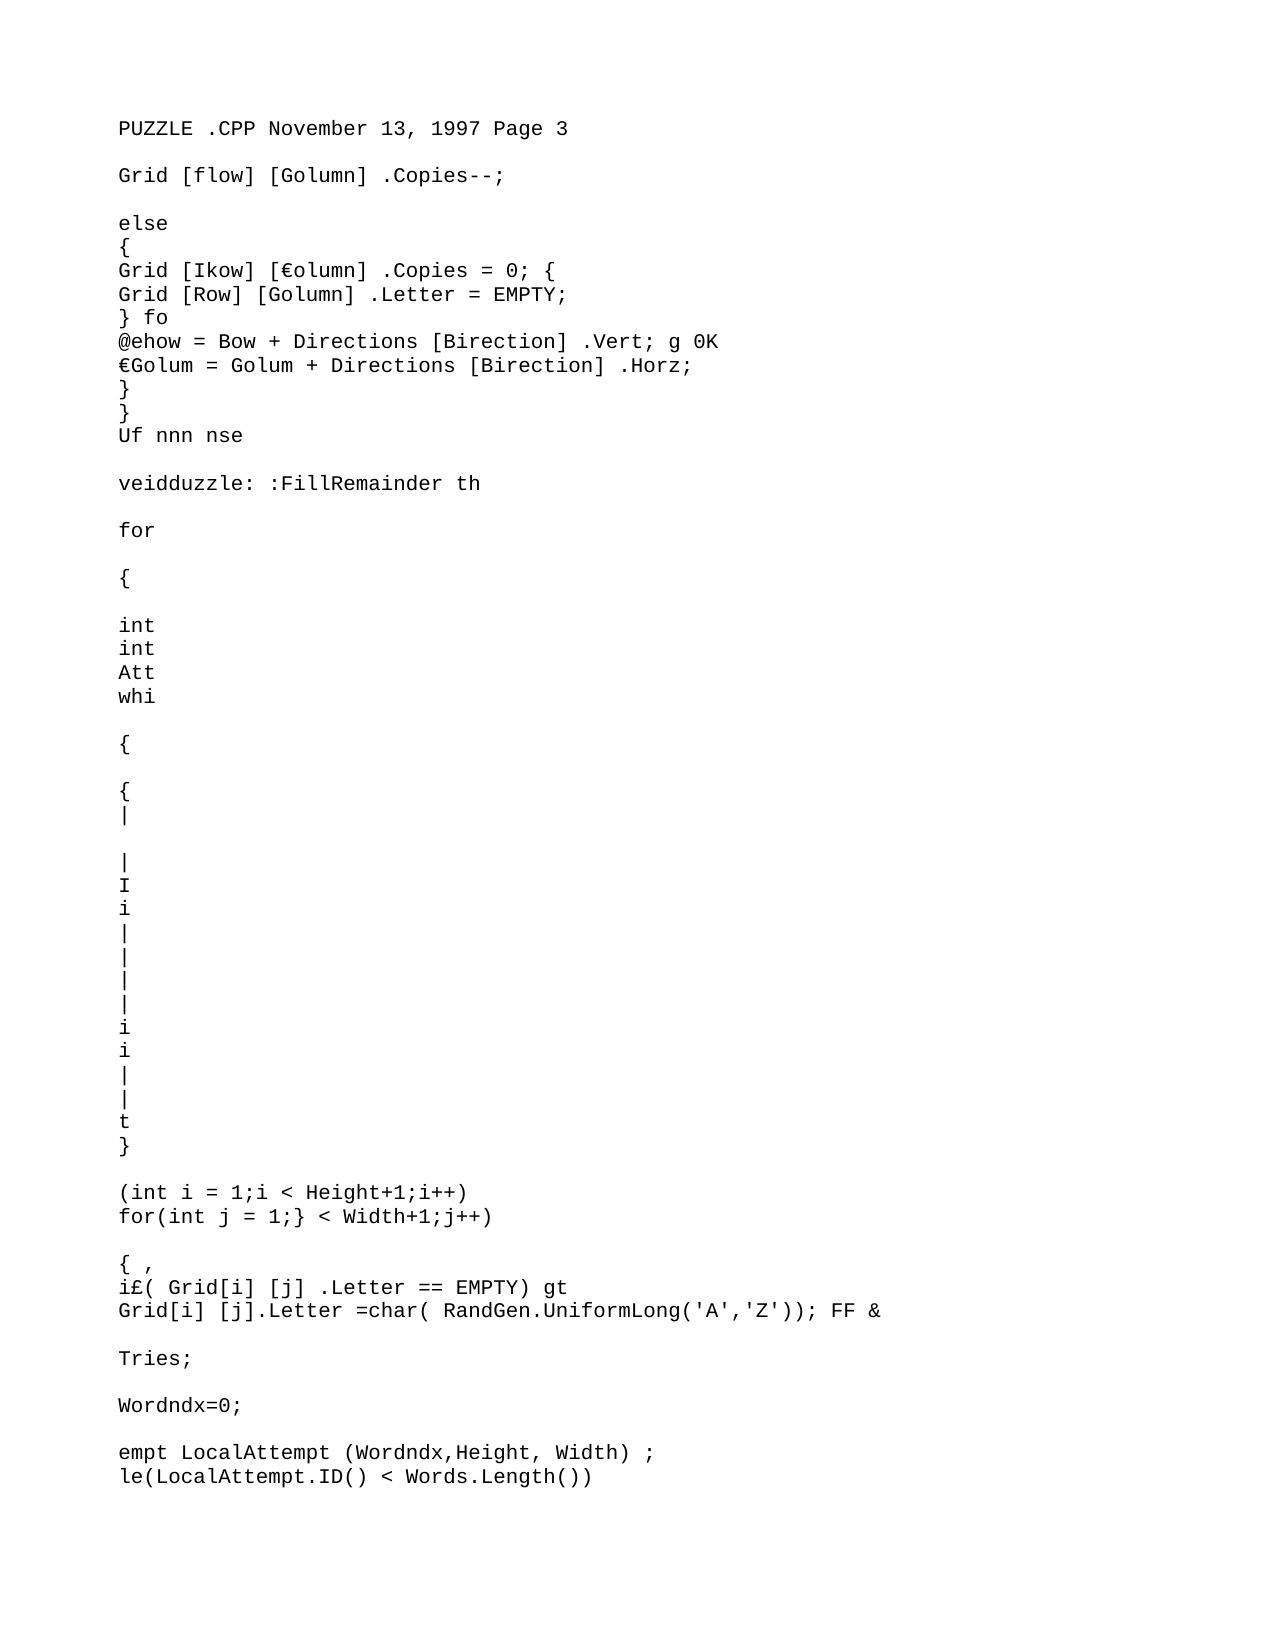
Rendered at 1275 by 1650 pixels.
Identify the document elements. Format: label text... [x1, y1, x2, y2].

text i [118, 898, 1157, 922]
text | [118, 993, 1157, 1017]
text Grid [Ikow] [€olumn] .Copies = 0; { [118, 260, 1157, 284]
text Grid [flow] [Golumn] .Copies--; [118, 165, 1157, 189]
text | [118, 851, 1157, 875]
text whi [118, 686, 1157, 709]
text { [118, 733, 1157, 757]
text (int i = 1;i < Height+1;i++) [118, 1182, 1157, 1206]
text int [118, 638, 1157, 662]
text Uf nnn nse [118, 426, 1157, 449]
text €Golum = Golum + Directions [Birection] .Horz; [118, 354, 1157, 378]
text Grid[i] [j].Letter =char( RandGen.UniformLong('A','Z')); FF & [118, 1300, 1157, 1324]
text else [118, 213, 1157, 236]
text | [118, 1064, 1157, 1088]
text Att [118, 662, 1157, 686]
text @ehow = Bow + Directions [Birection] .Vert; g 0K [118, 331, 1157, 354]
text } [118, 1135, 1157, 1158]
text le(LocalAttempt.ID() < Words.Length()) [118, 1466, 1157, 1489]
text i [118, 1017, 1157, 1040]
text t [118, 1111, 1157, 1135]
text for [118, 520, 1157, 544]
text | [118, 1088, 1157, 1111]
text | [118, 946, 1157, 969]
text { , [118, 1253, 1157, 1277]
text { [118, 567, 1157, 591]
text i [118, 1040, 1157, 1064]
text Wordndx=0; [118, 1395, 1157, 1419]
text I [118, 875, 1157, 898]
text Tries; [118, 1348, 1157, 1371]
text | [118, 804, 1157, 827]
text } fo [118, 307, 1157, 331]
text { [118, 236, 1157, 260]
text } [118, 378, 1157, 402]
text i£( Grid[i] [j] .Letter == EMPTY) gt [118, 1277, 1157, 1300]
text | [118, 922, 1157, 946]
text { [118, 780, 1157, 804]
text PUZZLE .CPP November 13, 1997 Page 3 [118, 118, 1157, 142]
text for(int j = 1;} < Width+1;j++) [118, 1206, 1157, 1229]
text int [118, 615, 1157, 638]
text veidduzzle: :FillRemainder th [118, 473, 1157, 496]
text | [118, 969, 1157, 993]
text } [118, 402, 1157, 426]
text empt LocalAttempt (Wordndx,Height, Width) ; [118, 1442, 1157, 1466]
text Grid [Row] [Golumn] .Letter = EMPTY; [118, 284, 1157, 307]
